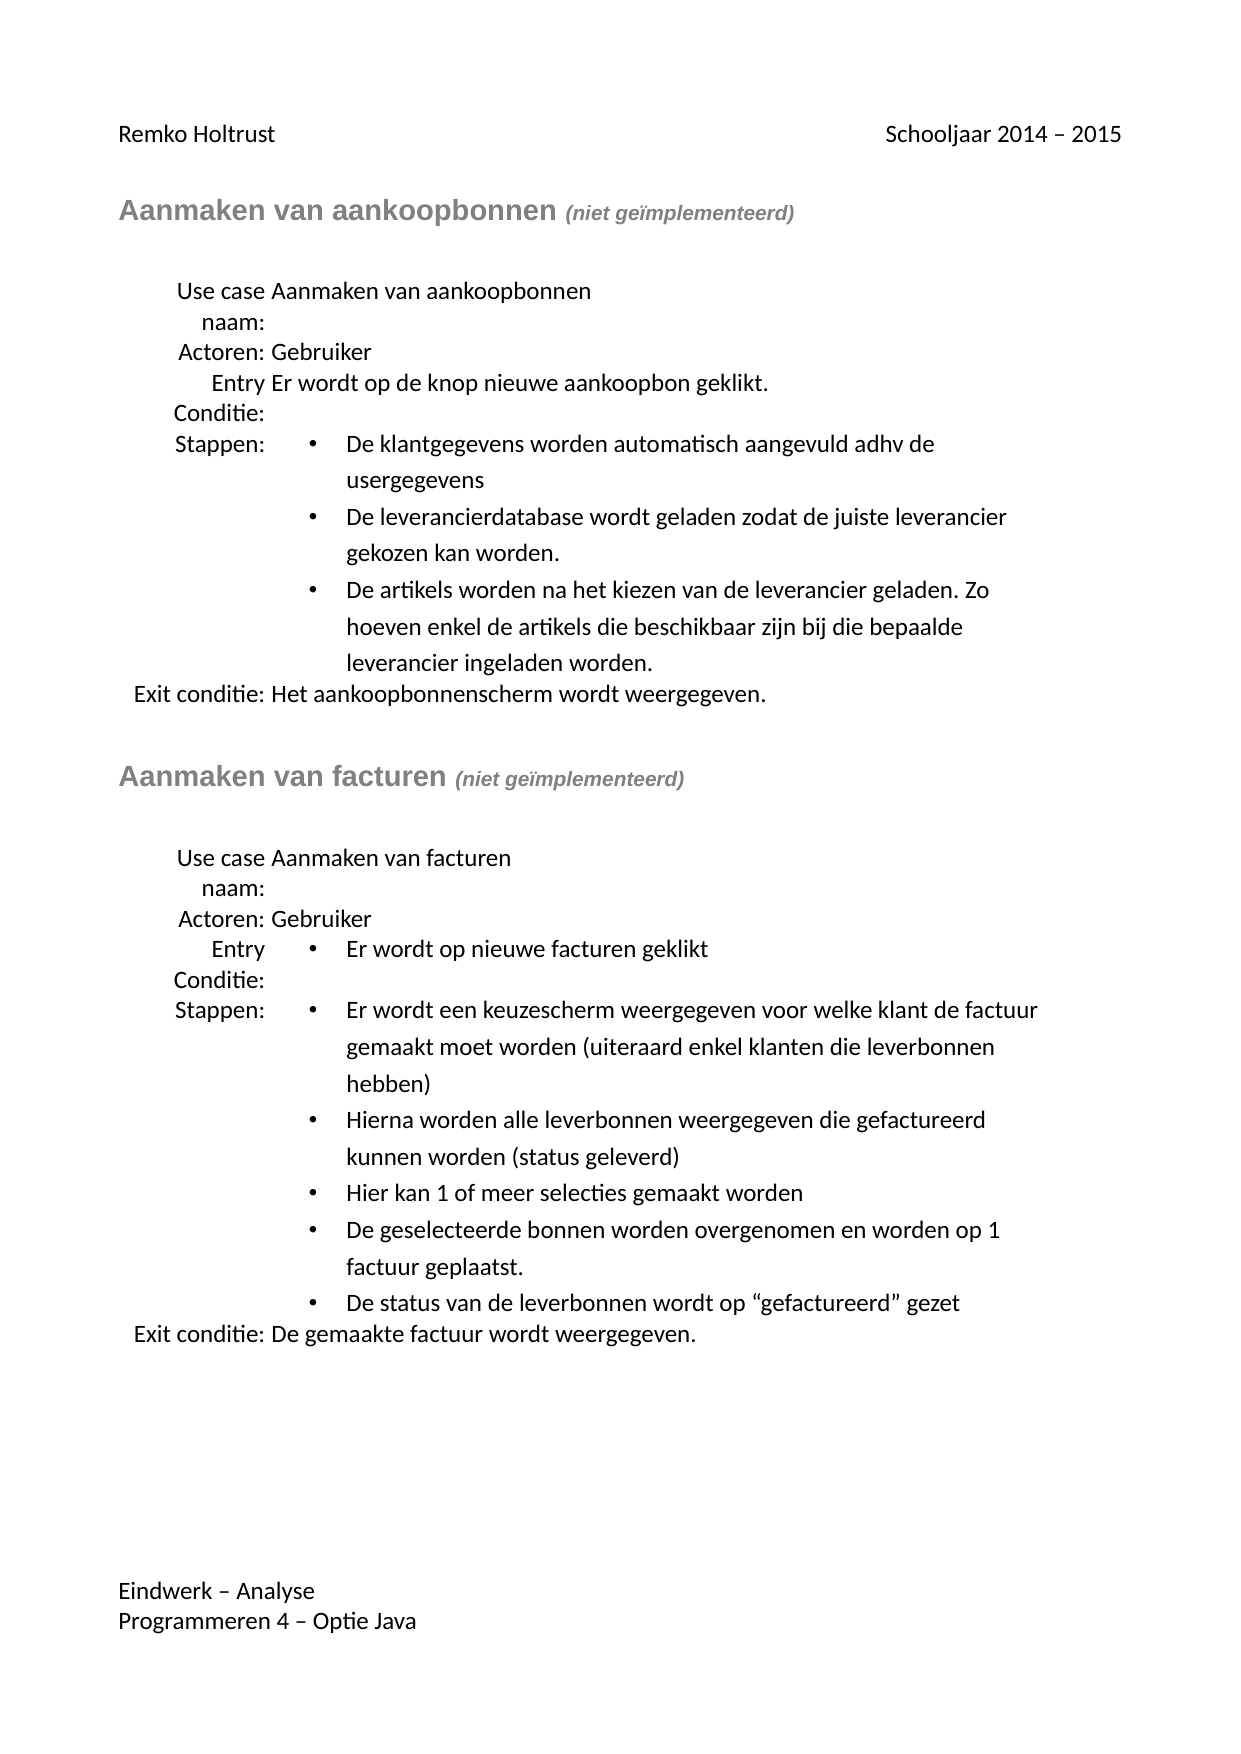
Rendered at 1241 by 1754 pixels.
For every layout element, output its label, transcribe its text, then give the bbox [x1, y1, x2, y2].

table_cell Stappen: [118, 995, 265, 1318]
table_header [265, 842, 271, 903]
table_cell Er wordt een keuzescherm weergegeven voor welke klant de factuur gemaakt moet worden (uiteraard enkel klanten die leverbonnen hebben) Hierna worden alle leverbonnen weergegeven die gefactureerd kunnen worden (status geleverd) Hier kan 1 of meer selecties gemaakt worden De geselecteerde bonnen worden overgenomen en worden op 1 factuur geplaatst. De status van de leverbonnen wordt op “gefactureerd” gezet [271, 995, 1058, 1318]
table_cell Exit conditie: [118, 678, 265, 708]
table_header [265, 275, 271, 336]
table_header Use case naam: [118, 275, 265, 336]
table_cell De gemaakte factuur wordt weergegeven. [271, 1318, 1058, 1348]
table_cell [265, 934, 271, 995]
table_cell Gebruiker [271, 336, 1058, 367]
table_cell [265, 1318, 271, 1348]
table_cell Entry Conditie: [118, 934, 265, 995]
table_cell [265, 336, 271, 367]
table_header Use case naam: [118, 842, 265, 903]
table_cell Gebruiker [271, 903, 1058, 934]
table_header Aanmaken van facturen [271, 842, 1058, 903]
table_cell Er wordt op de knop nieuwe aankoopbon geklikt. [271, 367, 1058, 428]
table_cell Actoren: [118, 903, 265, 934]
table_cell [265, 367, 271, 428]
subtitle Aanmaken van aankoopbonnen (niet geïmplementeerd) [118, 193, 1122, 226]
table_cell Exit conditie: [118, 1318, 265, 1348]
subtitle Aanmaken van facturen (niet geïmplementeerd) [118, 759, 1122, 793]
table_cell Er wordt op nieuwe facturen geklikt [271, 934, 1058, 995]
table_cell [265, 995, 271, 1318]
table_cell Actoren: [118, 336, 265, 367]
table_cell [265, 903, 271, 934]
table_cell Stappen: [118, 428, 265, 678]
table_cell De klantgegevens worden automatisch aangevuld adhv de usergegevens De leverancierdatabase wordt geladen zodat de juiste leverancier gekozen kan worden. De artikels worden na het kiezen van de leverancier geladen. Zo hoeven enkel de artikels die beschikbaar zijn bij die bepaalde leverancier ingeladen worden. [271, 428, 1058, 678]
table_header Aanmaken van aankoopbonnen [271, 275, 1058, 336]
table_cell [265, 428, 271, 678]
table_cell [265, 678, 271, 708]
table_cell Het aankoopbonnenscherm wordt weergegeven. [271, 678, 1058, 708]
table_cell Entry Conditie: [118, 367, 265, 428]
